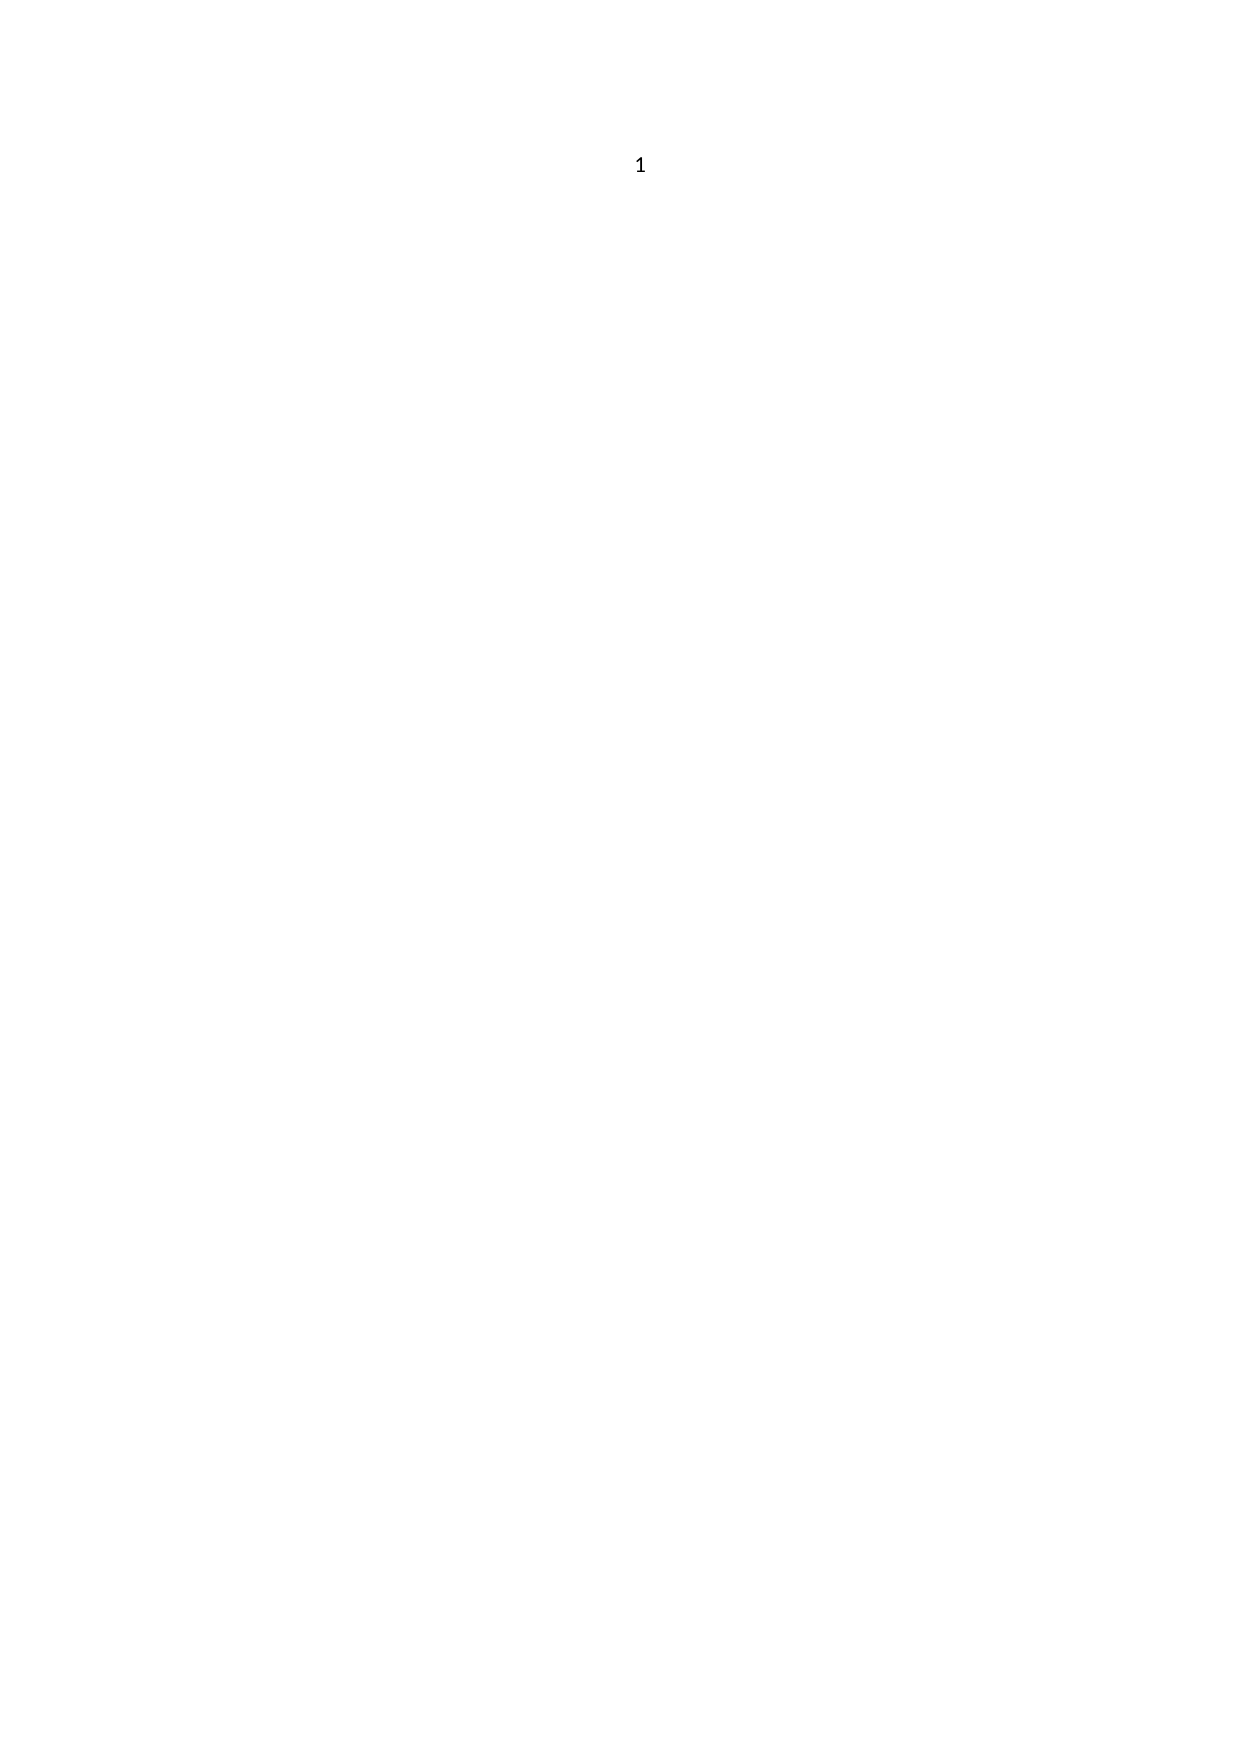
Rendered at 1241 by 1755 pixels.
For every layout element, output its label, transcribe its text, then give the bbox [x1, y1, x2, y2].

text 1 [148, 150, 1137, 178]
